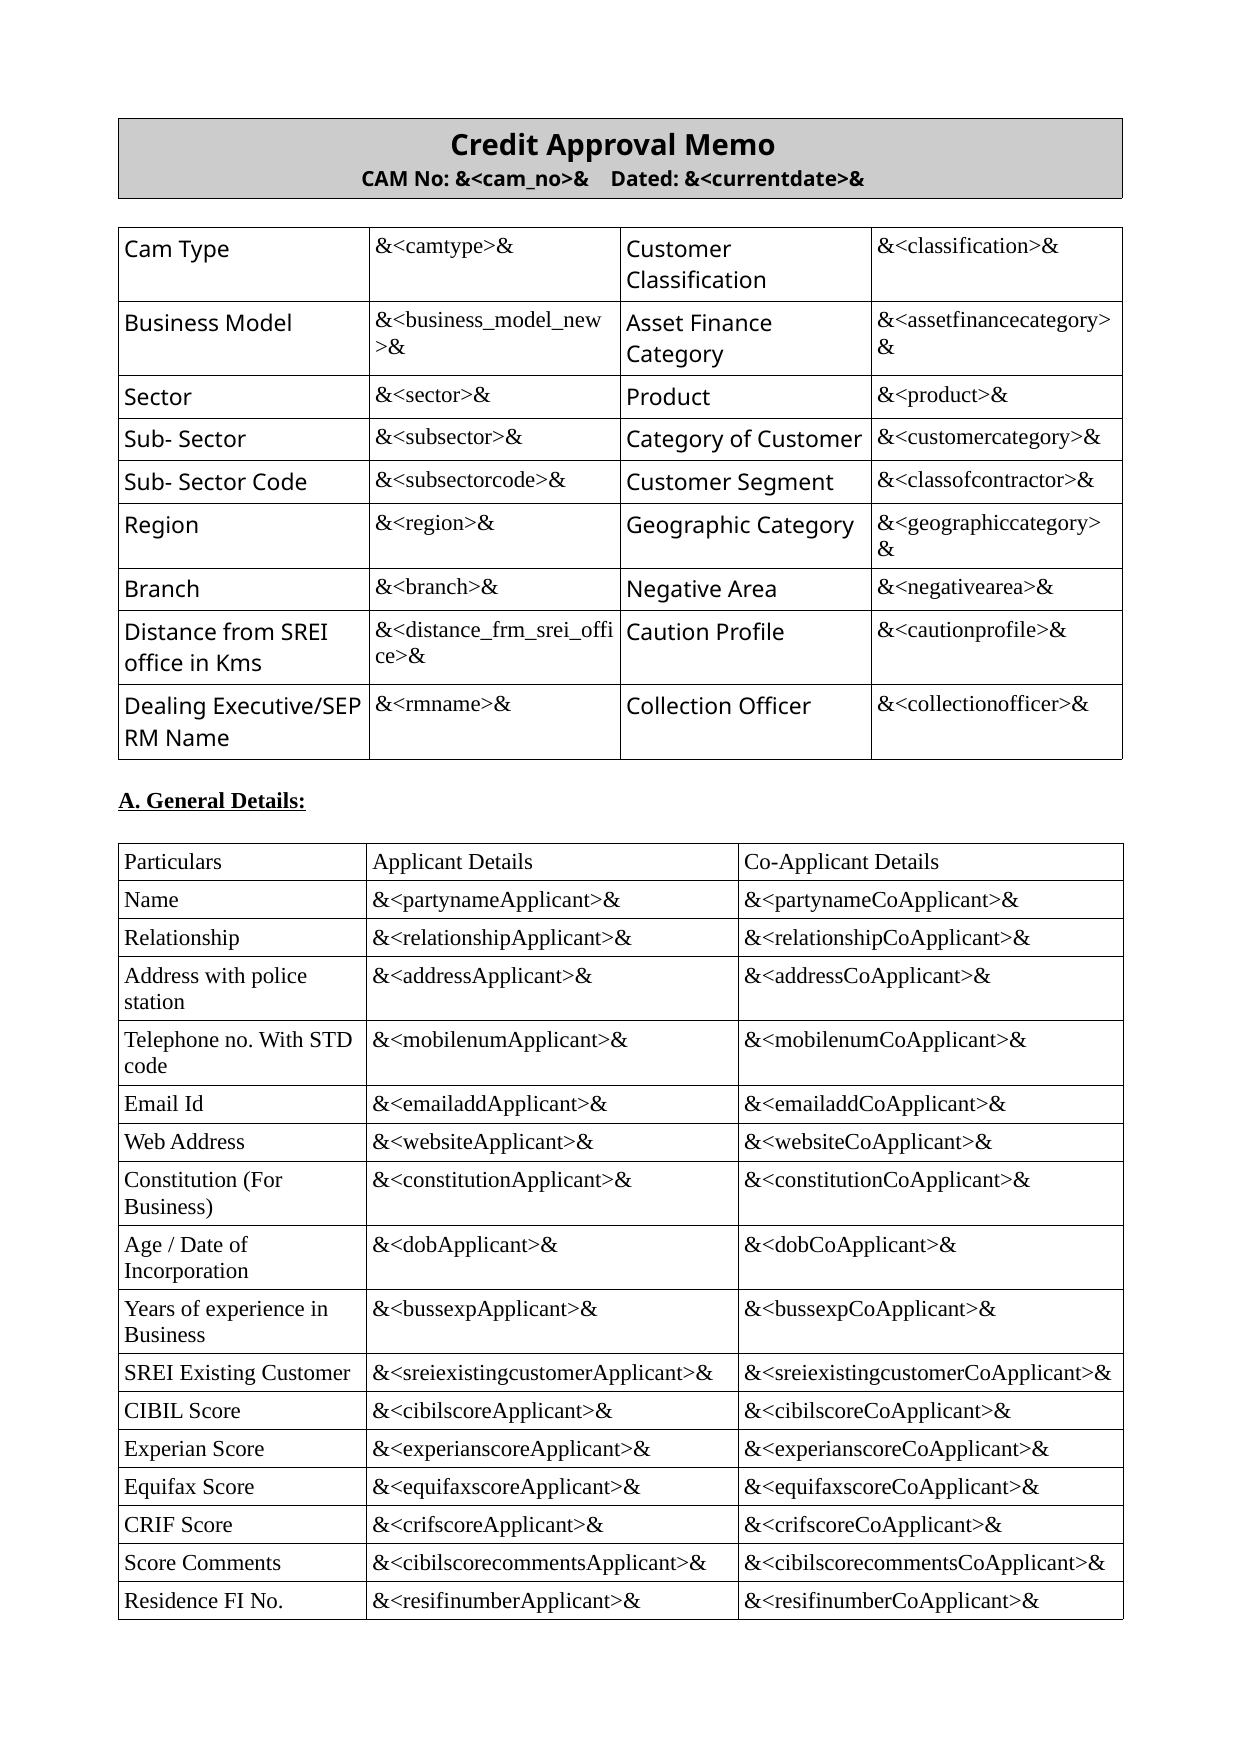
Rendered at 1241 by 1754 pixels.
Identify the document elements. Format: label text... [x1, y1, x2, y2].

table_cell Distance from SREI office in Kms [119, 611, 369, 684]
table_cell &<crifscoreCoApplicant>& [739, 1506, 1123, 1543]
table_cell &<classofcontractor>& [872, 461, 1122, 503]
table_cell &<cibilscorecommentsApplicant>& [367, 1544, 738, 1581]
table_cell Age / Date of Incorporation [119, 1226, 366, 1289]
table_cell &<experianscoreApplicant>& [367, 1430, 738, 1467]
table_cell Caution Profile [621, 611, 871, 684]
table_cell &<constitutionCoApplicant>& [739, 1162, 1123, 1225]
table_cell &<partynameApplicant>& [367, 881, 738, 918]
table_header Cam Type [119, 228, 369, 301]
table_header &<camtype>& [370, 228, 620, 301]
table_cell &<equifaxscoreCoApplicant>& [739, 1468, 1123, 1505]
table_cell Relationship [119, 919, 366, 956]
table_cell &<sreiexistingcustomerCoApplicant>& [739, 1354, 1123, 1391]
table_cell Sub- Sector Code [119, 461, 369, 503]
table_cell &<product>& [872, 376, 1122, 418]
table_cell &<addressApplicant>& [367, 957, 738, 1020]
table_cell Category of Customer [621, 419, 871, 460]
table_cell &<cibilscoreApplicant>& [367, 1392, 738, 1429]
table_cell &<sreiexistingcustomerApplicant>& [367, 1354, 738, 1391]
table_header &<classification>& [872, 228, 1122, 301]
table_cell &<assetfinancecategory>& [872, 302, 1122, 375]
table_cell &<cautionprofile>& [872, 611, 1122, 684]
table_header Applicant Details [367, 844, 738, 880]
table_header Credit Approval Memo CAM No: &<cam_no>& Dated: &<currentdate>& [119, 119, 1122, 198]
table_cell &<bussexpApplicant>& [367, 1290, 738, 1353]
table_cell Email Id [119, 1086, 366, 1123]
table_cell Collection Officer [621, 685, 871, 758]
table_cell &<subsector>& [370, 419, 620, 460]
table_cell Branch [119, 569, 369, 610]
table_cell Business Model [119, 302, 369, 375]
table_cell Web Address [119, 1124, 366, 1161]
table_cell Experian Score [119, 1430, 366, 1467]
table_cell &<experianscoreCoApplicant>& [739, 1430, 1123, 1467]
table_cell &<customercategory>& [872, 419, 1122, 460]
table_cell &<geographiccategory>& [872, 504, 1122, 567]
table_cell &<partynameCoApplicant>& [739, 881, 1123, 918]
table_cell &<rmname>& [370, 685, 620, 758]
table_cell &<crifscoreApplicant>& [367, 1506, 738, 1543]
table_cell Sub- Sector [119, 419, 369, 460]
table_cell &<region>& [370, 504, 620, 567]
table_cell Constitution (For Business) [119, 1162, 366, 1225]
table_cell CRIF Score [119, 1506, 366, 1543]
table_cell &<constitutionApplicant>& [367, 1162, 738, 1225]
table_cell &<relationshipApplicant>& [367, 919, 738, 956]
table_cell &<equifaxscoreApplicant>& [367, 1468, 738, 1505]
table_cell Geographic Category [621, 504, 871, 567]
table_cell Residence FI No. [119, 1582, 366, 1619]
table_cell Dealing Executive/SEP RM Name [119, 685, 369, 758]
table_cell &<negativearea>& [872, 569, 1122, 610]
table_cell Address with police station [119, 957, 366, 1020]
text A. General Details: [118, 787, 1122, 814]
table_cell &<addressCoApplicant>& [739, 957, 1123, 1020]
table_cell &<collectionofficer>& [872, 685, 1122, 758]
table_header Co-Applicant Details [739, 844, 1123, 880]
table_cell CIBIL Score [119, 1392, 366, 1429]
table_cell &<cibilscoreCoApplicant>& [739, 1392, 1123, 1429]
table_cell Product [621, 376, 871, 418]
table_cell Years of experience in Business [119, 1290, 366, 1353]
table_cell Customer Segment [621, 461, 871, 503]
table_cell Asset Finance Category [621, 302, 871, 375]
table_cell &<dobApplicant>& [367, 1226, 738, 1289]
table_cell &<sector>& [370, 376, 620, 418]
table_cell Name [119, 881, 366, 918]
table_cell Sector [119, 376, 369, 418]
table_cell &<dobCoApplicant>& [739, 1226, 1123, 1289]
table_cell &<business_model_new>& [370, 302, 620, 375]
table_cell Equifax Score [119, 1468, 366, 1505]
table_cell &<distance_frm_srei_office>& [370, 611, 620, 684]
table_cell &<websiteCoApplicant>& [739, 1124, 1123, 1161]
table_cell &<emailaddApplicant>& [367, 1086, 738, 1123]
table_cell &<branch>& [370, 569, 620, 610]
table_cell &<resifinumberCoApplicant>& [739, 1582, 1123, 1619]
table_cell &<cibilscorecommentsCoApplicant>& [739, 1544, 1123, 1581]
table_cell &<resifinumberApplicant>& [367, 1582, 738, 1619]
table_header Customer Classification [621, 228, 871, 301]
table_cell &<bussexpCoApplicant>& [739, 1290, 1123, 1353]
table_cell &<emailaddCoApplicant>& [739, 1086, 1123, 1123]
table_cell Score Comments [119, 1544, 366, 1581]
table_cell &<mobilenumApplicant>& [367, 1021, 738, 1085]
table_cell Region [119, 504, 369, 567]
table_cell Telephone no. With STD code [119, 1021, 366, 1085]
table_cell Negative Area [621, 569, 871, 610]
table_cell &<subsectorcode>& [370, 461, 620, 503]
table_cell &<relationshipCoApplicant>& [739, 919, 1123, 956]
table_cell &<mobilenumCoApplicant>& [739, 1021, 1123, 1085]
table_cell &<websiteApplicant>& [367, 1124, 738, 1161]
table_cell SREI Existing Customer [119, 1354, 366, 1391]
table_header Particulars [119, 844, 366, 880]
